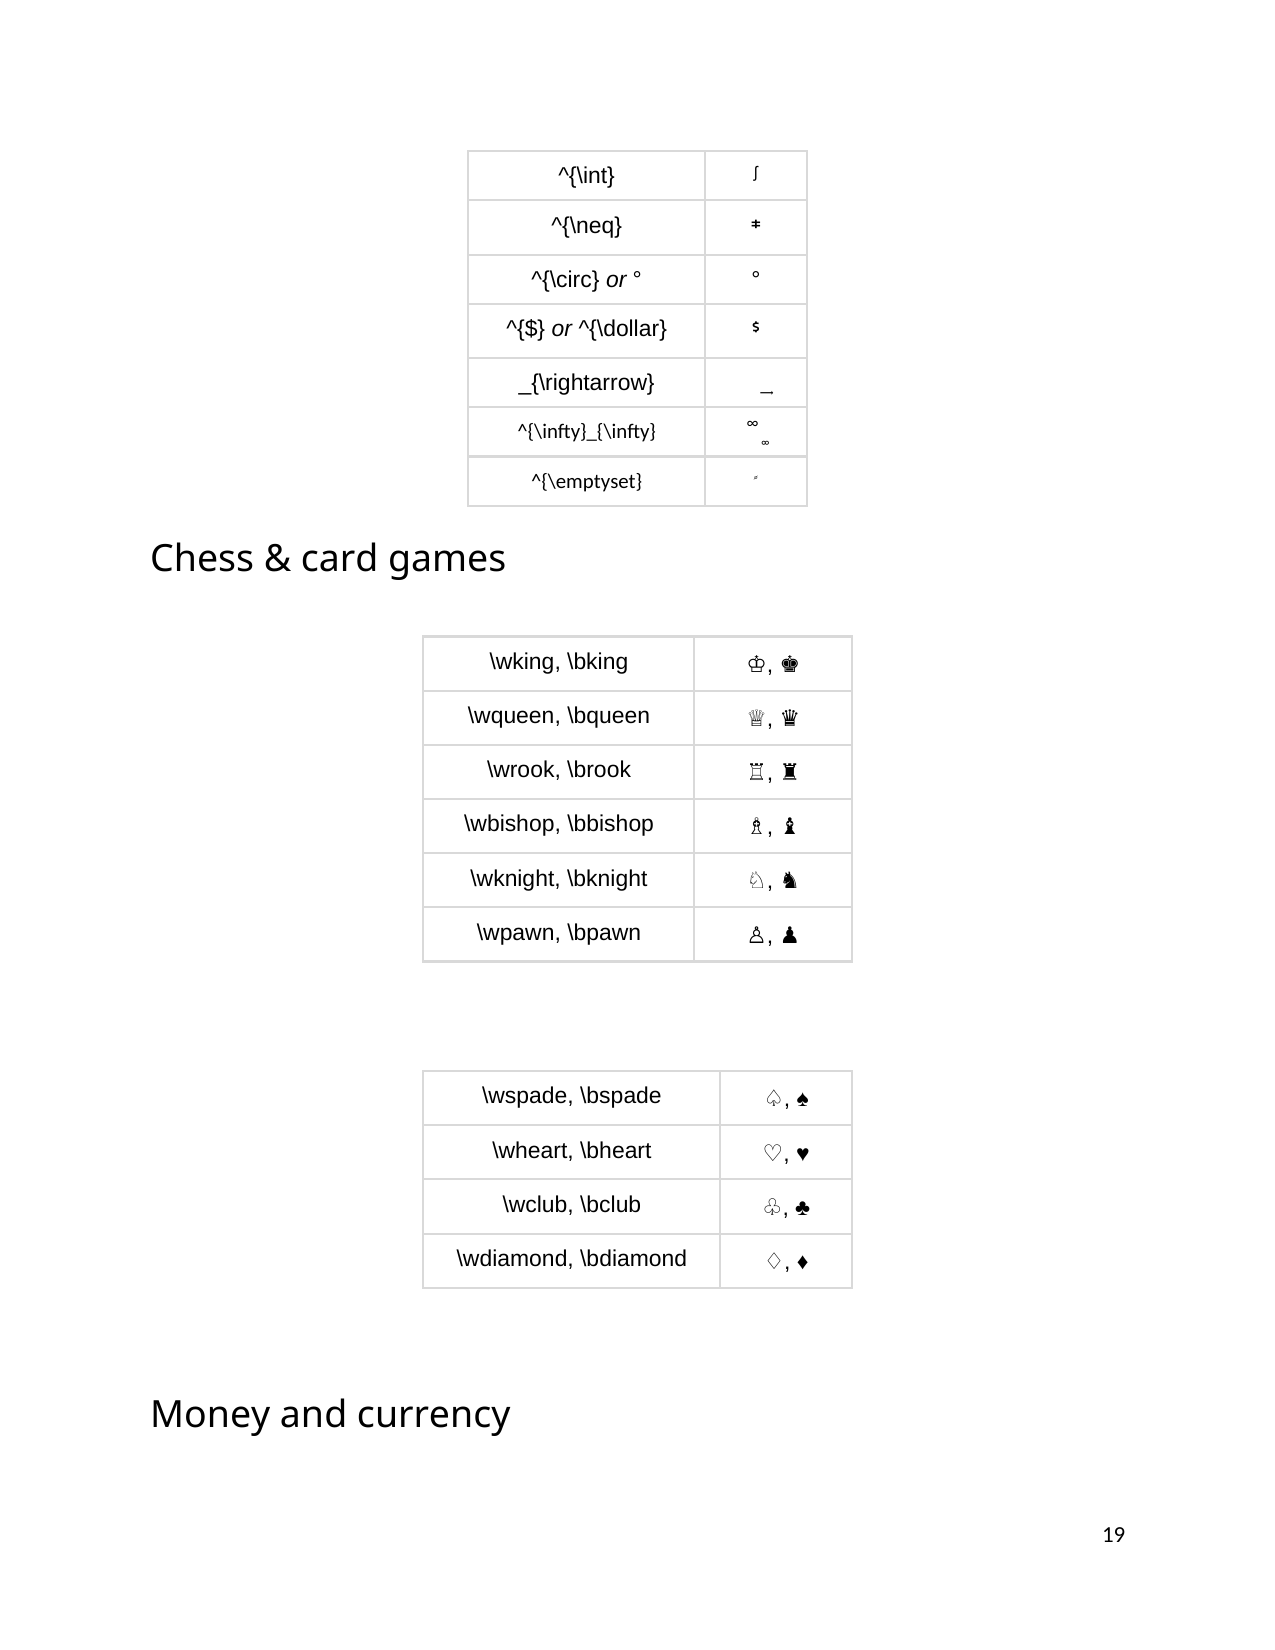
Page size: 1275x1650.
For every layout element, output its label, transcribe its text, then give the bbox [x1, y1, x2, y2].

table_cell \wbishop, \bbishop [424, 800, 693, 852]
table_header ^{\int} [469, 152, 704, 199]
table_header ᶴ [706, 152, 806, 199]
table_cell ♢, ♦ [721, 1235, 851, 1287]
table_cell ^{$} or ^{\dollar} [469, 305, 704, 357]
table_header \wspade, \bspade [424, 1072, 719, 1124]
table_cell ° [706, 256, 806, 303]
table_cell \wdiamond, \bdiamond [424, 1235, 719, 1287]
table_cell \wheart, \bheart [424, 1126, 719, 1178]
table_cell ᙚ [706, 305, 806, 357]
table_cell ♘, ♞ [695, 854, 851, 906]
table_cell ♧, ♣ [721, 1180, 851, 1232]
table_cell ♗, ♝ [695, 800, 851, 852]
table_cell ^{\circ} or ° [469, 256, 704, 303]
table_cell _{\rightarrow} [469, 359, 704, 406]
table_cell ♖, ♜ [695, 746, 851, 798]
table_cell ^{\emptyset} [469, 458, 704, 505]
table_cell \wknight, \bknight [424, 854, 693, 906]
table_cell ᪲ ͚ [706, 408, 806, 455]
table_cell \wqueen, \bqueen [424, 692, 693, 744]
table_header ♤, ♠ [721, 1072, 851, 1124]
table_cell ♡, ♥ [721, 1126, 851, 1178]
table_header \wking, \bking [424, 638, 693, 689]
table_cell ͢ [706, 359, 806, 406]
table_cell ^{\infty}_{\infty} [469, 408, 704, 455]
table_cell \wpawn, \bpawn [424, 908, 693, 960]
table_cell ♙, ♟ [695, 908, 851, 960]
subtitle Chess & card games [150, 532, 1125, 632]
table_cell 𝆩 [706, 458, 806, 505]
table_cell \wrook, \brook [424, 746, 693, 798]
table_cell ♕, ♛ [695, 692, 851, 744]
subtitle Money and currency [150, 1388, 1125, 1439]
table_header ♔, ♚ [695, 638, 851, 689]
table_cell \wclub, \bclub [424, 1180, 719, 1232]
table_cell ^{\neq} [469, 201, 704, 253]
table_cell ᙾ [706, 201, 806, 253]
